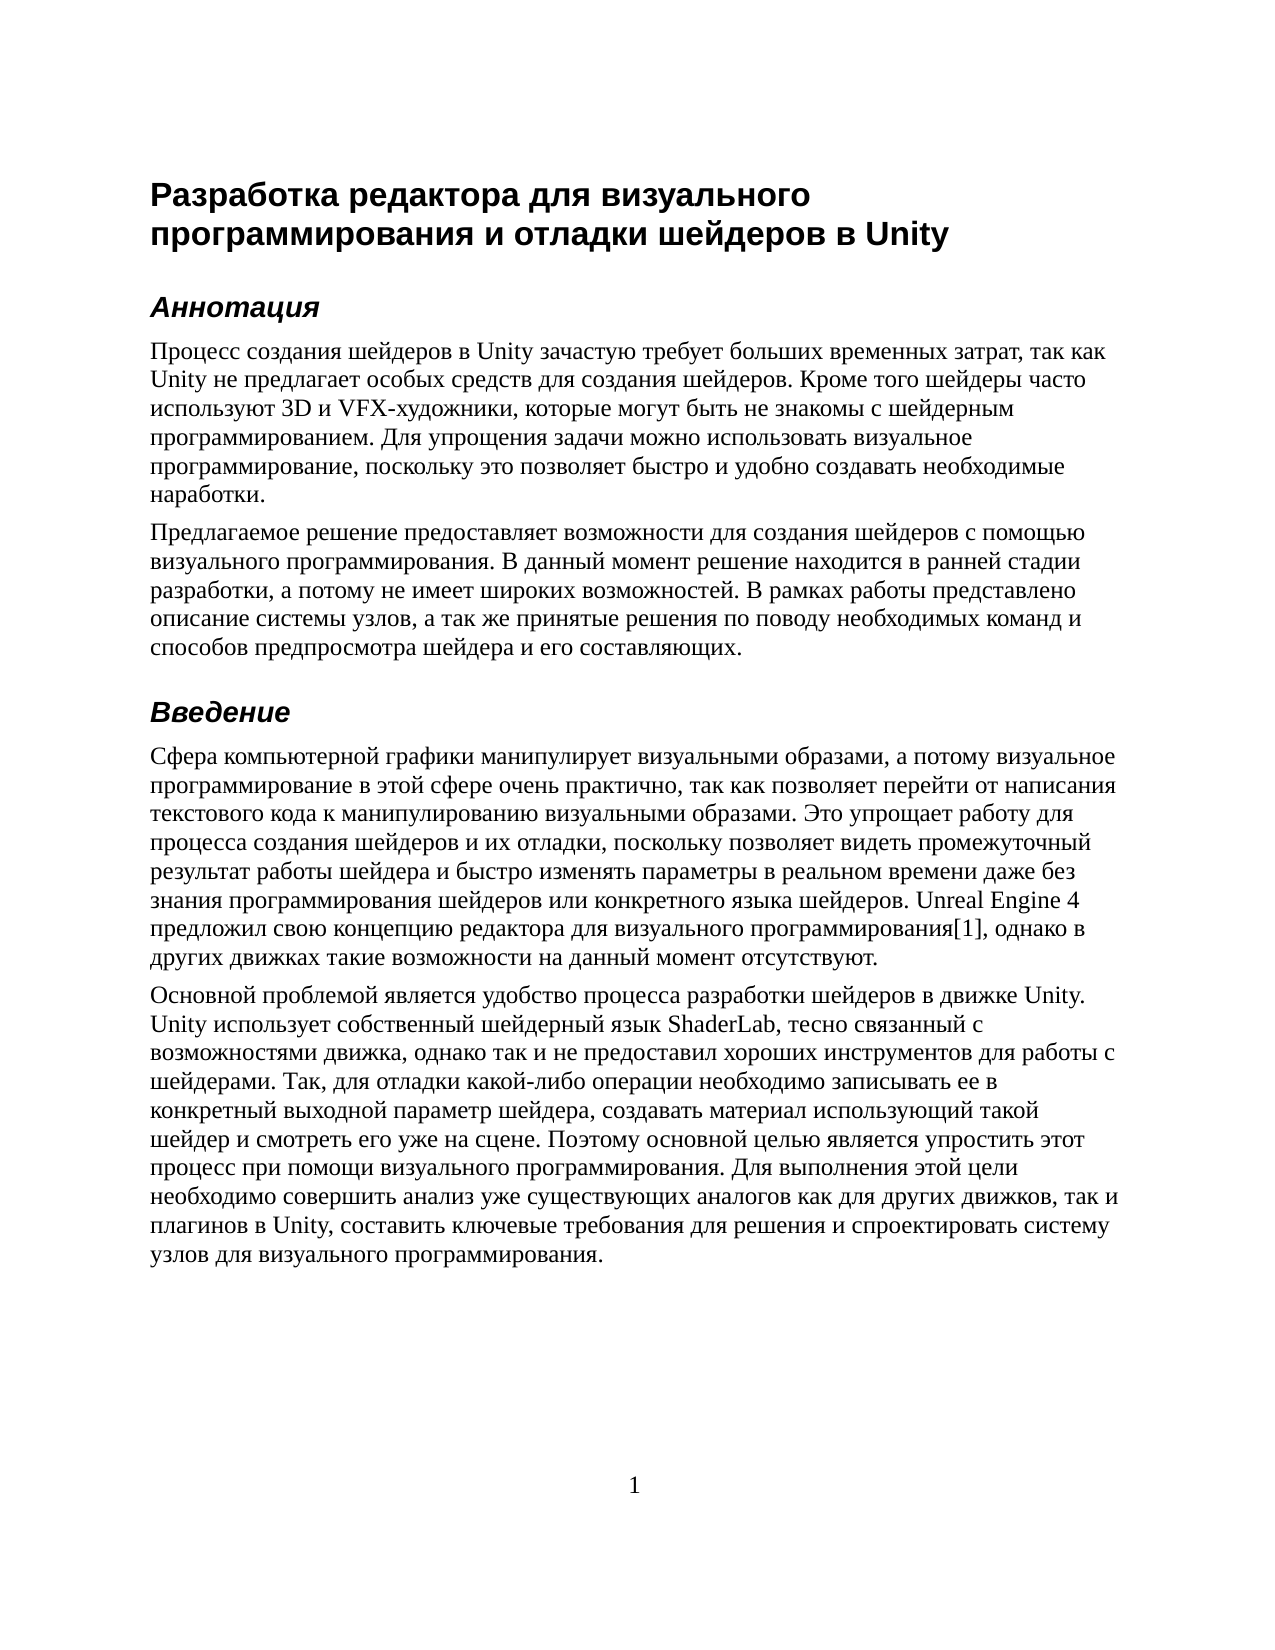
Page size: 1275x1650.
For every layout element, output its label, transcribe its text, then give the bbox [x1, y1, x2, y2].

text Предлагаемое решение предоставляет возможности для создания шейдеров с помощью визуального программирования. В данный момент решение находится в ранней стадии разработки, а потому не имеет широких возможностей. В рамках работы представлено описание системы узлов, а так же принятые решения по поводу необходимых команд и способов предпросмотра шейдера и его составляющих. [150, 517, 1125, 661]
subtitle Разработка редактора для визуального программирования и отладки шейдеров в Unity [150, 175, 1125, 252]
text Сфера компьютерной графики манипулирует визуальными образами, а потому визуальное программирование в этой сфере очень практично, так как позволяет перейти от написания текстового кода к манипулированию визуальными образами. Это упрощает работу для процесса создания шейдеров и их отладки, поскольку позволяет видеть промежуточный результат работы шейдера и быстро изменять параметры в реальном времени даже без знания программирования шейдеров или конкретного языка шейдеров. Unreal Engine 4 предложил свою концепцию редактора для визуального программирования[1], однако в других движках такие возможности на данный момент отсутствуют. [150, 741, 1125, 971]
subtitle Введение [150, 695, 1125, 728]
subtitle Аннотация [150, 290, 1125, 323]
text Основной проблемой является удобство процесса разработки шейдеров в движке Unity. Unity использует собственный шейдерный язык ShaderLab, тесно связанный с возможностями движка, однако так и не предоставил хороших инструментов для работы с шейдерами. Так, для отладки какой-либо операции необходимо записывать ее в конкретный выходной параметр шейдера, создавать материал использующий такой шейдер и смотреть его уже на сцене. Поэтому основной целью является упростить этот процесс при помощи визуального программирования. Для выполнения этой цели необходимо совершить анализ уже существующих аналогов как для других движков, так и плагинов в Unity, составить ключевые требования для решения и спроектировать систему узлов для визуального программирования. [150, 980, 1125, 1267]
text Процесс создания шейдеров в Unity зачастую требует больших временных затрат, так как Unity не предлагает особых средств для создания шейдеров. Кроме того шейдеры часто используют 3D и VFX-художники, которые могут быть не знакомы с шейдерным программированием. Для упрощения задачи можно использовать визуальное программирование, поскольку это позволяет быстро и удобно создавать необходимые наработки. [150, 336, 1125, 508]
